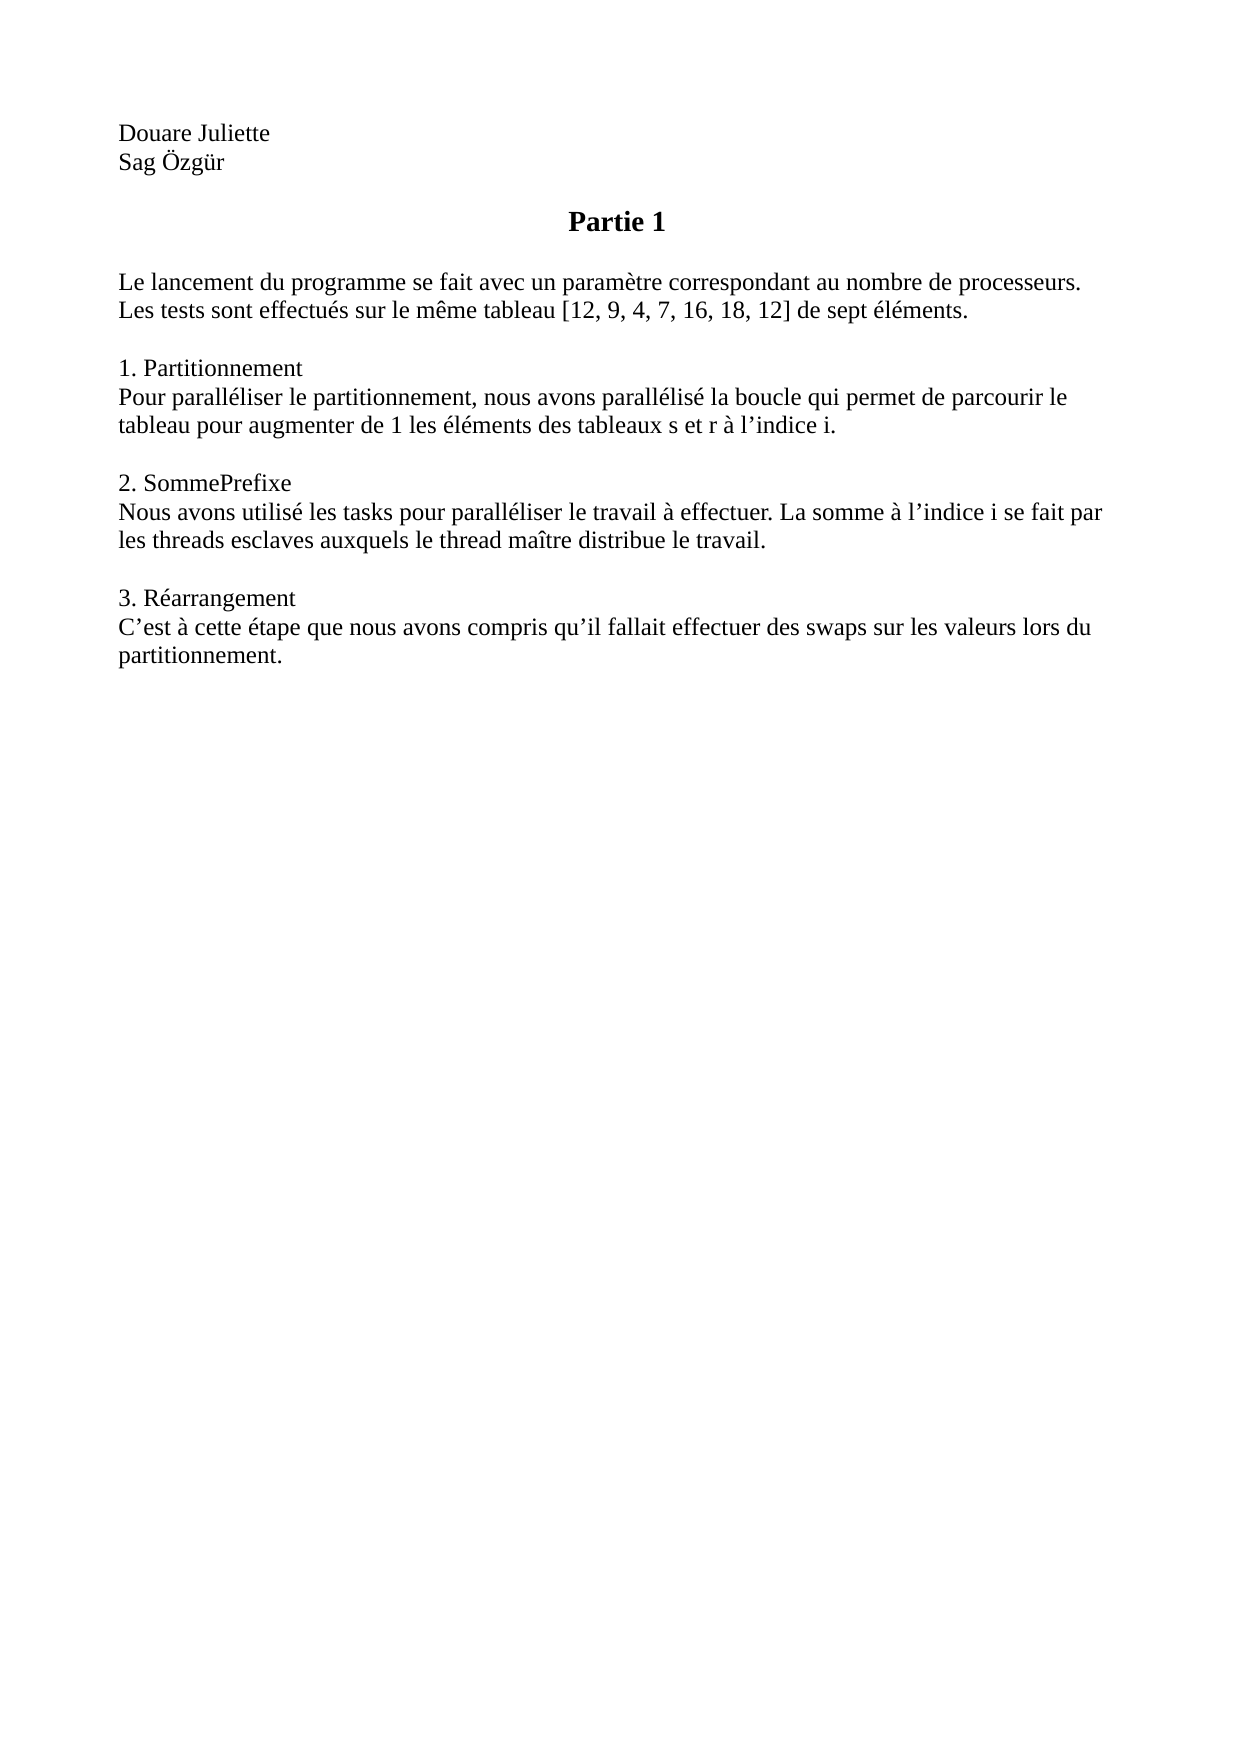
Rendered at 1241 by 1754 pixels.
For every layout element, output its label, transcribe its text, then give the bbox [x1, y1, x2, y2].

text Nous avons utilisé les tasks pour paralléliser le travail à effectuer. La somme à l’indice i se fait par les threads esclaves auxquels le thread maître distribue le travail. [118, 497, 1122, 554]
text 3. Réarrangement [118, 583, 1122, 612]
text Douare Juliette [118, 118, 1122, 147]
text C’est à cette étape que nous avons compris qu’il fallait effectuer des swaps sur les valeurs lors du partitionnement. [118, 612, 1122, 669]
text Partie 1 [118, 204, 1122, 238]
text 2. SommePrefixe [118, 468, 1122, 497]
text Le lancement du programme se fait avec un paramètre correspondant au nombre de processeurs. [118, 267, 1122, 295]
text Les tests sont effectués sur le même tableau [12, 9, 4, 7, 16, 18, 12] de sept éléments. [118, 295, 1122, 324]
text Sag Özgür [118, 147, 1122, 176]
text Pour paralléliser le partitionnement, nous avons parallélisé la boucle qui permet de parcourir le tableau pour augmenter de 1 les éléments des tableaux s et r à l’indice i. [118, 382, 1122, 439]
text 1. Partitionnement [118, 353, 1122, 382]
